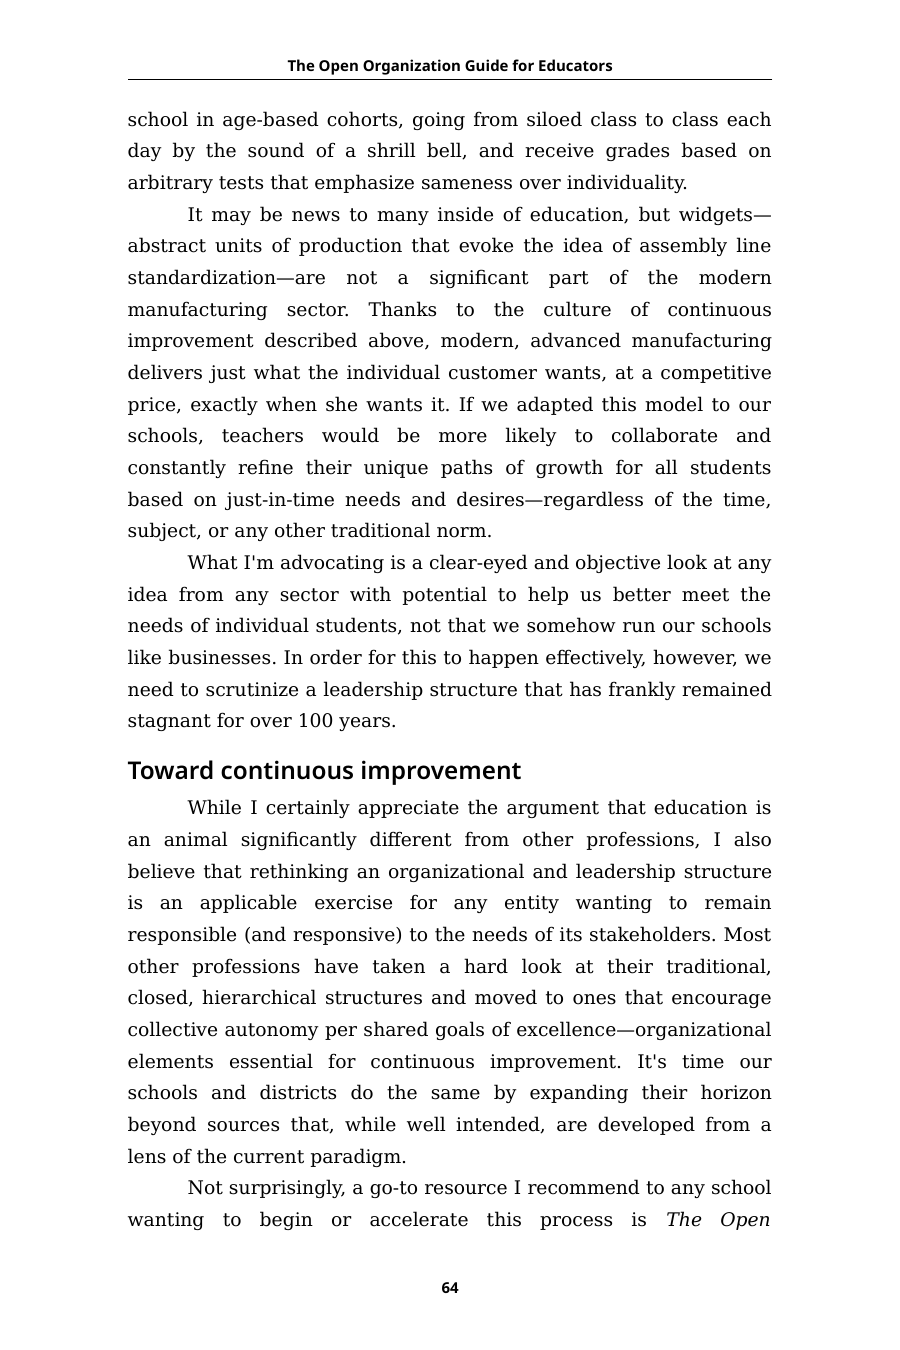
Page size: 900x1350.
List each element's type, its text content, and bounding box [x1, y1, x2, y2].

text While I certainly appreciate the argument that education is an animal significantly different from other professions, I also believe that rethinking an organizational and leadership structure is an applicable exercise for any entity wanting to remain responsible (and responsive) to the needs of its stakeholders. Most other professions have taken a hard look at their traditional, closed, hierarchical structures and moved to ones that encourage collective autonomy per shared goals of excellence—organizational elements essential for continuous improvement. It's time our schools and districts do the same by expanding their horizon beyond sources that, while well intended, are developed from a lens of the current paradigm. [127, 797, 772, 1168]
subtitle Toward continuous improvement [127, 757, 772, 785]
text It may be news to many inside of education, but widgets—abstract units of production that evoke the idea of assembly line standardization—are not a significant part of the modern manufacturing sector. Thanks to the culture of continuous improvement described above, modern, advanced manufacturing delivers just what the individual customer wants, at a competitive price, exactly when she wants it. If we adapted this model to our schools, teachers would be more likely to collaborate and constantly refine their unique paths of growth for all students based on just-in-time needs and desires—regardless of the time, subject, or any other traditional norm. [127, 204, 772, 542]
text school in age-based cohorts, going from siloed class to class each day by the sound of a shrill bell, and receive grades based on arbitrary tests that emphasize sameness over individuality. [127, 109, 772, 194]
text Not surprisingly, a go-to resource I recommend to any school wanting to begin or accelerate this process is The Open [127, 1177, 772, 1231]
text What I'm advocating is a clear-eyed and objective look at any idea from any sector with potential to help us better meet the needs of individual students, not that we somehow run our schools like businesses. In order for this to happen effectively, however, we need to scrutinize a leadership structure that has frankly remained stagnant for over 100 years. [127, 552, 772, 732]
